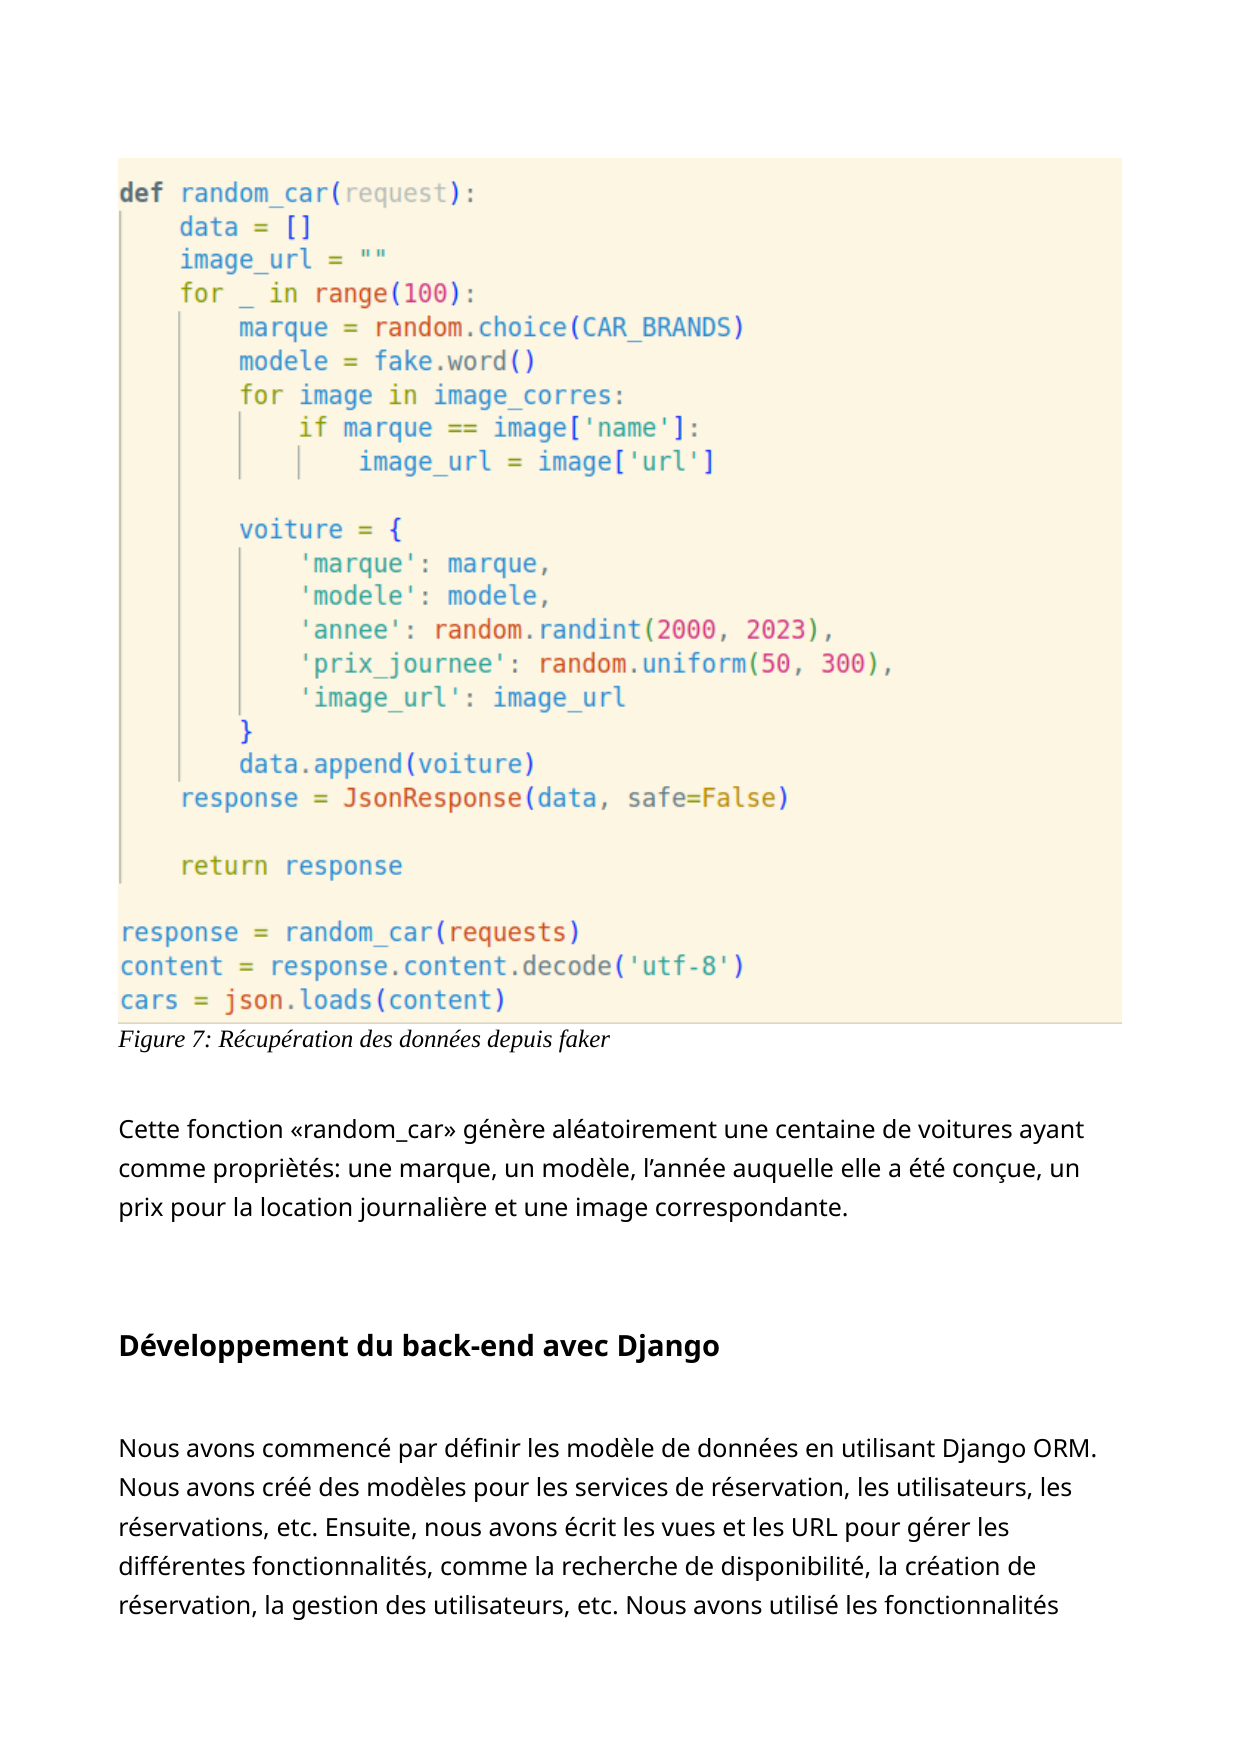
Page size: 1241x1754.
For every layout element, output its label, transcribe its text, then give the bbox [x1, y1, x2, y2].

picture [118, 158, 1123, 1024]
subtitle Développement du back-end avec Django [118, 1325, 1122, 1365]
text Cette fonction «random_car» génère aléatoirement une centaine de voitures ayant comme propriètés: une marque, un modèle, l’année auquelle elle a été conçue, un prix pour la location journalière et une image correspondante. [118, 1112, 1122, 1224]
text Nous avons commencé par définir les modèle de données en utilisant Django ORM. Nous avons créé des modèles pour les services de réservation, les utilisateurs, les réservations, etc. Ensuite, nous avons écrit les vues et les URL pour gérer les différentes fonctionnalités, comme la recherche de disponibilité, la création de réservation, la gestion des utilisateurs, etc. Nous avons utilisé les fonctionnalités [118, 1431, 1122, 1622]
text Figure 7: Récupération des données depuis faker [118, 1024, 1122, 1053]
